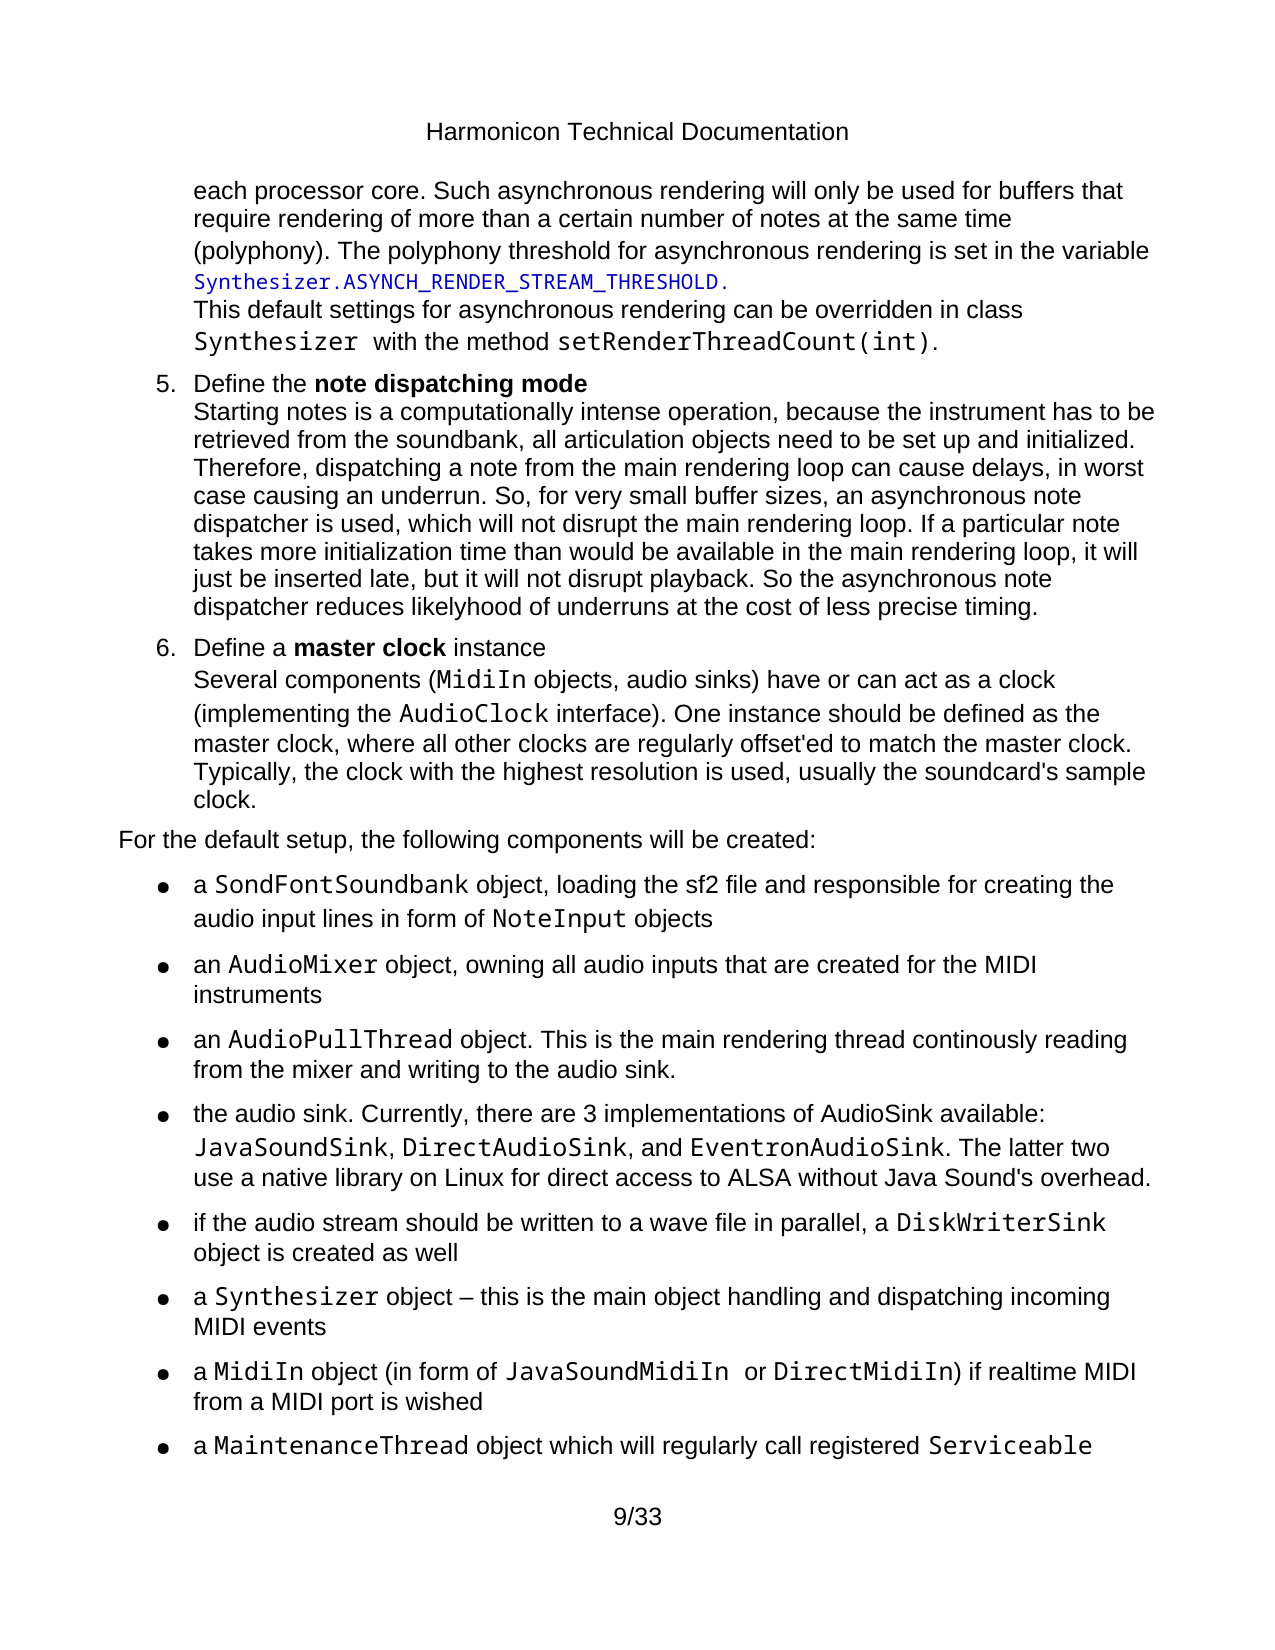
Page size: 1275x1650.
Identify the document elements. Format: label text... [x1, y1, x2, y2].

list a MidiIn object (in form of JavaSoundMidiIn or DirectMidiIn) if realtime MIDI from a MIDI port is wished [156, 1353, 1157, 1415]
list Define the note dispatching mode Starting notes is a computationally intense operation, because the instrument has to be retrieved from the soundbank, all articulation objects need to be set up and initialized. Therefore, dispatching a note from the main rendering loop can cause delays, in worst case causing an underrun. So, for very small buffer sizes, an asynchronous note dispatcher is used, which will not disrupt the main rendering loop. If a particular note takes more initialization time than would be available in the main rendering loop, it will just be inserted late, but it will not disrupt playback. So the asynchronous note dispatcher reduces likelyhood of underruns at the cost of less precise timing. [156, 370, 1157, 621]
list the audio sink. Currently, there are 3 implementations of AudioSink available: JavaSoundSink, DirectAudioSink, and EventronAudioSink. The latter two use a native library on Linux for direct access to ALSA without Java Sound's overhead. [156, 1096, 1157, 1192]
list a MaintenanceThread object which will regularly call registered Serviceable [156, 1428, 1157, 1462]
list each processor core. Such asynchronous rendering will only be used for buffers that require rendering of more than a certain number of notes at the same time (polyphony). The polyphony threshold for asynchronous rendering is set in the variable Synthesizer.ASYNCH_RENDER_STREAM_THRESHOLD. This default settings for asynchronous rendering can be overridden in class Synthesizer with the method setRenderThreadCount(int). [156, 177, 1157, 357]
list a SondFontSoundbank object, loading the sf2 file and responsible for creating the audio input lines in form of NoteInput objects [156, 866, 1157, 934]
text For the default setup, the following components will be created: [118, 826, 1157, 854]
list if the audio stream should be written to a wave file in parallel, a DiskWriterSink object is created as well [156, 1204, 1157, 1266]
list an AudioPullThread object. This is the main rendering thread continously reading from the mixer and writing to the audio sink. [156, 1021, 1157, 1083]
list an AudioMixer object, owning all audio inputs that are created for the MIDI instruments [156, 947, 1157, 1009]
list a Synthesizer object – this is the main object handling and dispatching incoming MIDI events [156, 1279, 1157, 1341]
list Define a master clock instance Several components (MidiIn objects, audio sinks) have or can act as a clock (implementing the AudioClock interface). One instance should be defined as the master clock, where all other clocks are regularly offset'ed to match the master clock. Typically, the clock with the highest resolution is used, usually the soundcard's sample clock. [156, 634, 1157, 813]
